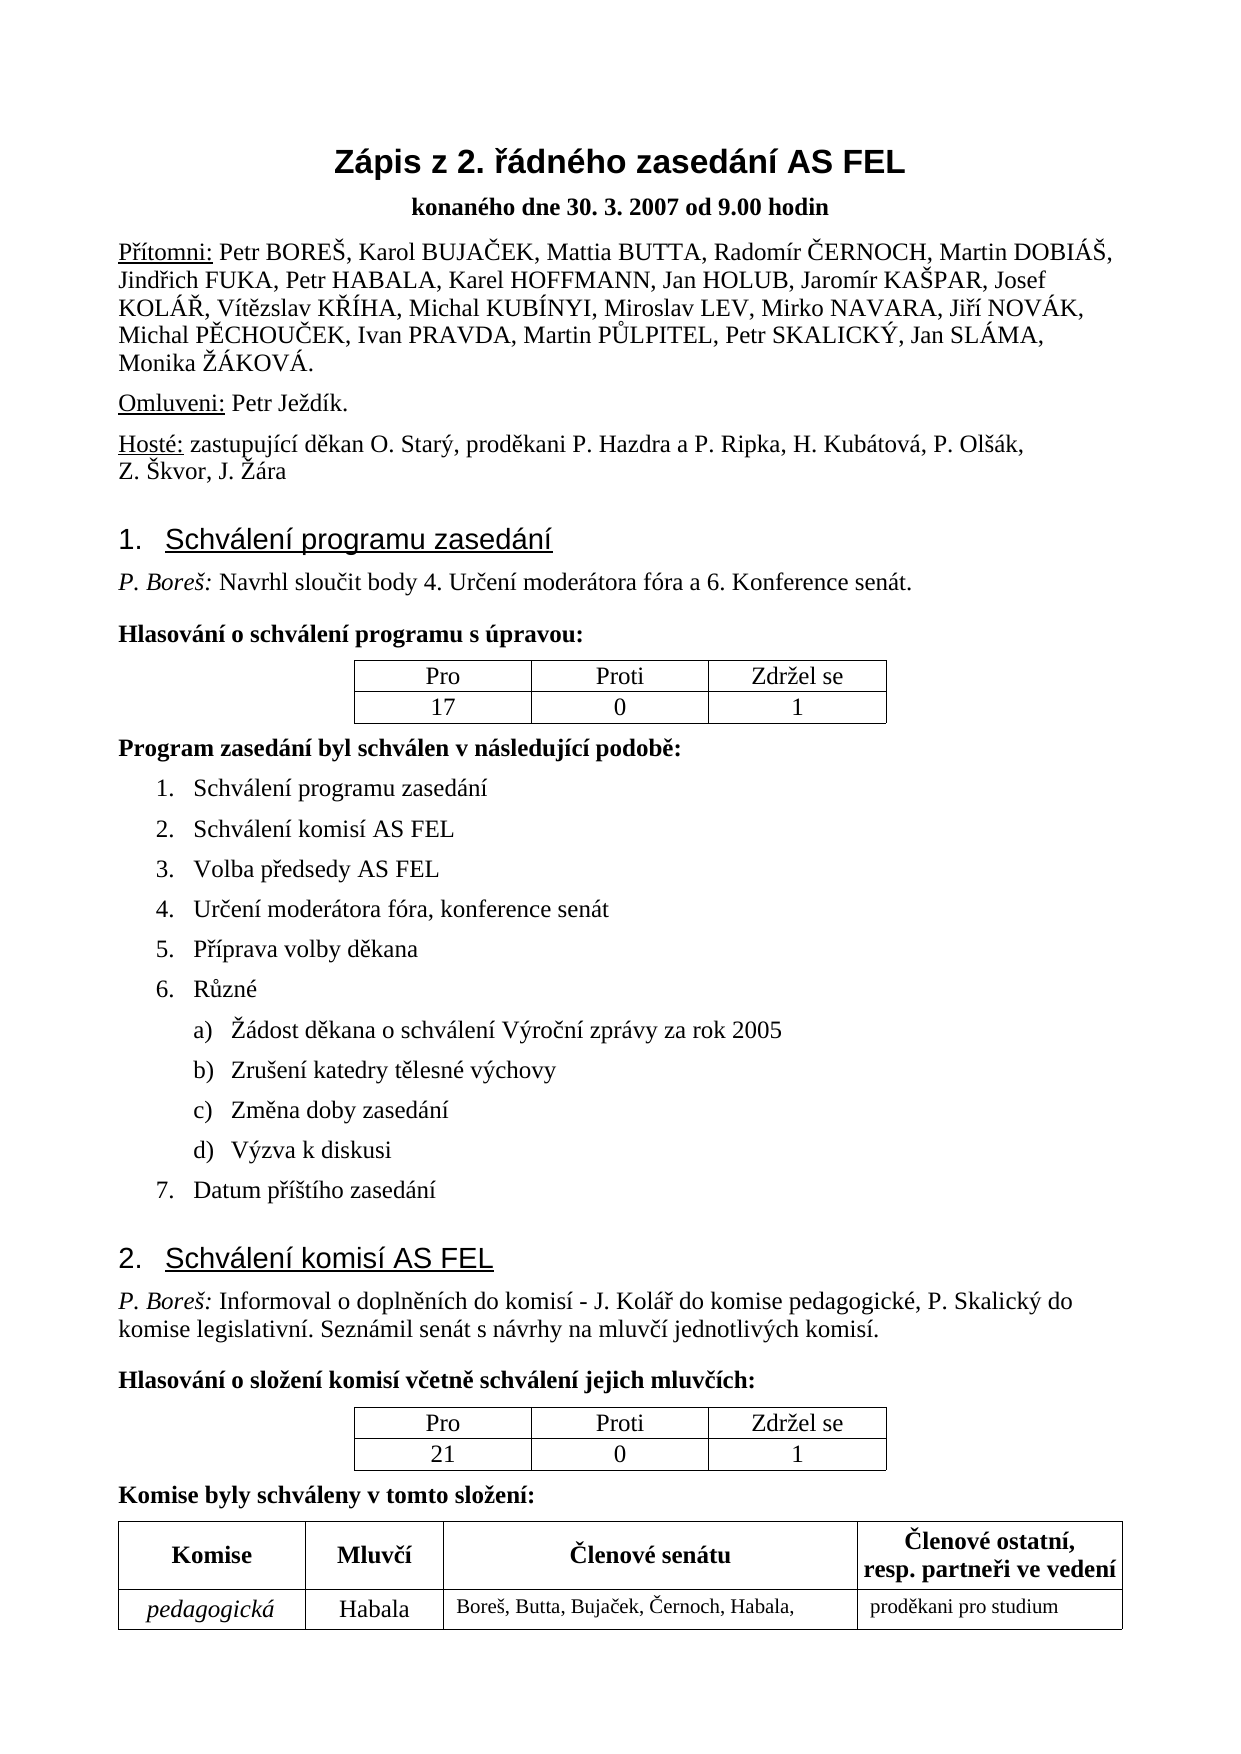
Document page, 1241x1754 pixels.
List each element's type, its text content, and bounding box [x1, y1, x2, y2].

text Hosté: zastupující děkan O. Starý, proděkani P. Hazdra a P. Ripka, H. Kubátová, P. Olšák, Z. Škvor, J. Žára [118, 430, 1122, 485]
list Schválení programu zasedání [156, 774, 1122, 802]
list Žádost děkana o schválení Výroční zprávy za rok 2005 [193, 1016, 1122, 1043]
list Příprava volby děkana [156, 935, 1122, 963]
table_header Mluvčí [306, 1522, 443, 1589]
subtitle Zápis z 2. řádného zasedání AS FEL [118, 143, 1122, 181]
table_header Zdržel se [709, 1408, 886, 1438]
table_cell Boreš, Butta, Bujaček, Černoch, Habala, [444, 1590, 857, 1628]
table_cell 0 [532, 692, 708, 723]
text konaného dne 30. 3. 2007 od 9.00 hodin [118, 193, 1122, 221]
table_header Členové ostatní, resp. partneři ve vedení [858, 1522, 1122, 1589]
table_header Pro [355, 661, 531, 691]
subtitle Komise byly schváleny v tomto složení: [118, 1481, 1122, 1509]
table_header Komise [119, 1522, 305, 1589]
text Přítomni: Petr BOREŠ, Karol BUJAČEK, Mattia BUTTA, Radomír ČERNOCH, Martin DOBIÁŠ, Jindřich FUKA, Petr HABALA, Karel HOFFMANN, Jan HOLUB, Jaromír KAŠPAR, Josef KOLÁŘ, Vítězslav KŘÍHA, Michal KUBÍNYI, Miroslav LEV, Mirko NAVARA, Jiří NOVÁK, Michal PĚCHOUČEK, Ivan PRAVDA, Martin PŮLPITEL, Petr SKALICKÝ, Jan SLÁMA, Monika ŽÁKOVÁ. [118, 238, 1122, 377]
list Výzva k diskusi [193, 1136, 1122, 1164]
table_header Zdržel se [709, 661, 886, 691]
table_header Pro [355, 1408, 531, 1438]
table_cell 1 [709, 1439, 886, 1469]
list Změna doby zasedání [193, 1096, 1122, 1124]
text P. Boreš: Informoval o doplněních do komisí - J. Kolář do komise pedagogické, P. Skalický do komise legislativní. Seznámil senát s návrhy na mluvčí jednotlivých komisí. [118, 1287, 1122, 1342]
subtitle Schválení programu zasedání [118, 523, 1122, 555]
table_header Proti [532, 1408, 708, 1438]
subtitle Hlasování o složení komisí včetně schválení jejich mluvčích: [118, 1367, 1122, 1394]
list Určení moderátora fóra, konference senát [156, 895, 1122, 923]
list Zrušení katedry tělesné výchovy [193, 1056, 1122, 1084]
text Omluveni: Petr Ježdík. [118, 389, 1122, 417]
list Schválení komisí AS FEL [156, 815, 1122, 842]
table_cell 21 [355, 1439, 531, 1469]
table_cell 17 [355, 692, 531, 723]
table_header Proti [532, 661, 708, 691]
list Různé [156, 976, 1122, 1003]
text P. Boreš: Navrhl sloučit body 4. Určení moderátora fóra a 6. Konference senát. [118, 568, 1122, 596]
subtitle Program zasedání byl schválen v následující podobě: [118, 734, 1122, 762]
table_cell proděkani pro studium [858, 1590, 1122, 1628]
list Datum příštího zasedání [156, 1177, 1122, 1204]
subtitle Schválení komisí AS FEL [118, 1242, 1122, 1274]
table_header Členové senátu [444, 1522, 857, 1589]
list Volba předsedy AS FEL [156, 855, 1122, 883]
table_cell pedagogická [119, 1590, 305, 1628]
subtitle Hlasování o schválení programu s úpravou: [118, 620, 1122, 647]
table_cell 0 [532, 1439, 708, 1469]
table_cell Habala [306, 1590, 443, 1628]
table_cell 1 [709, 692, 886, 723]
